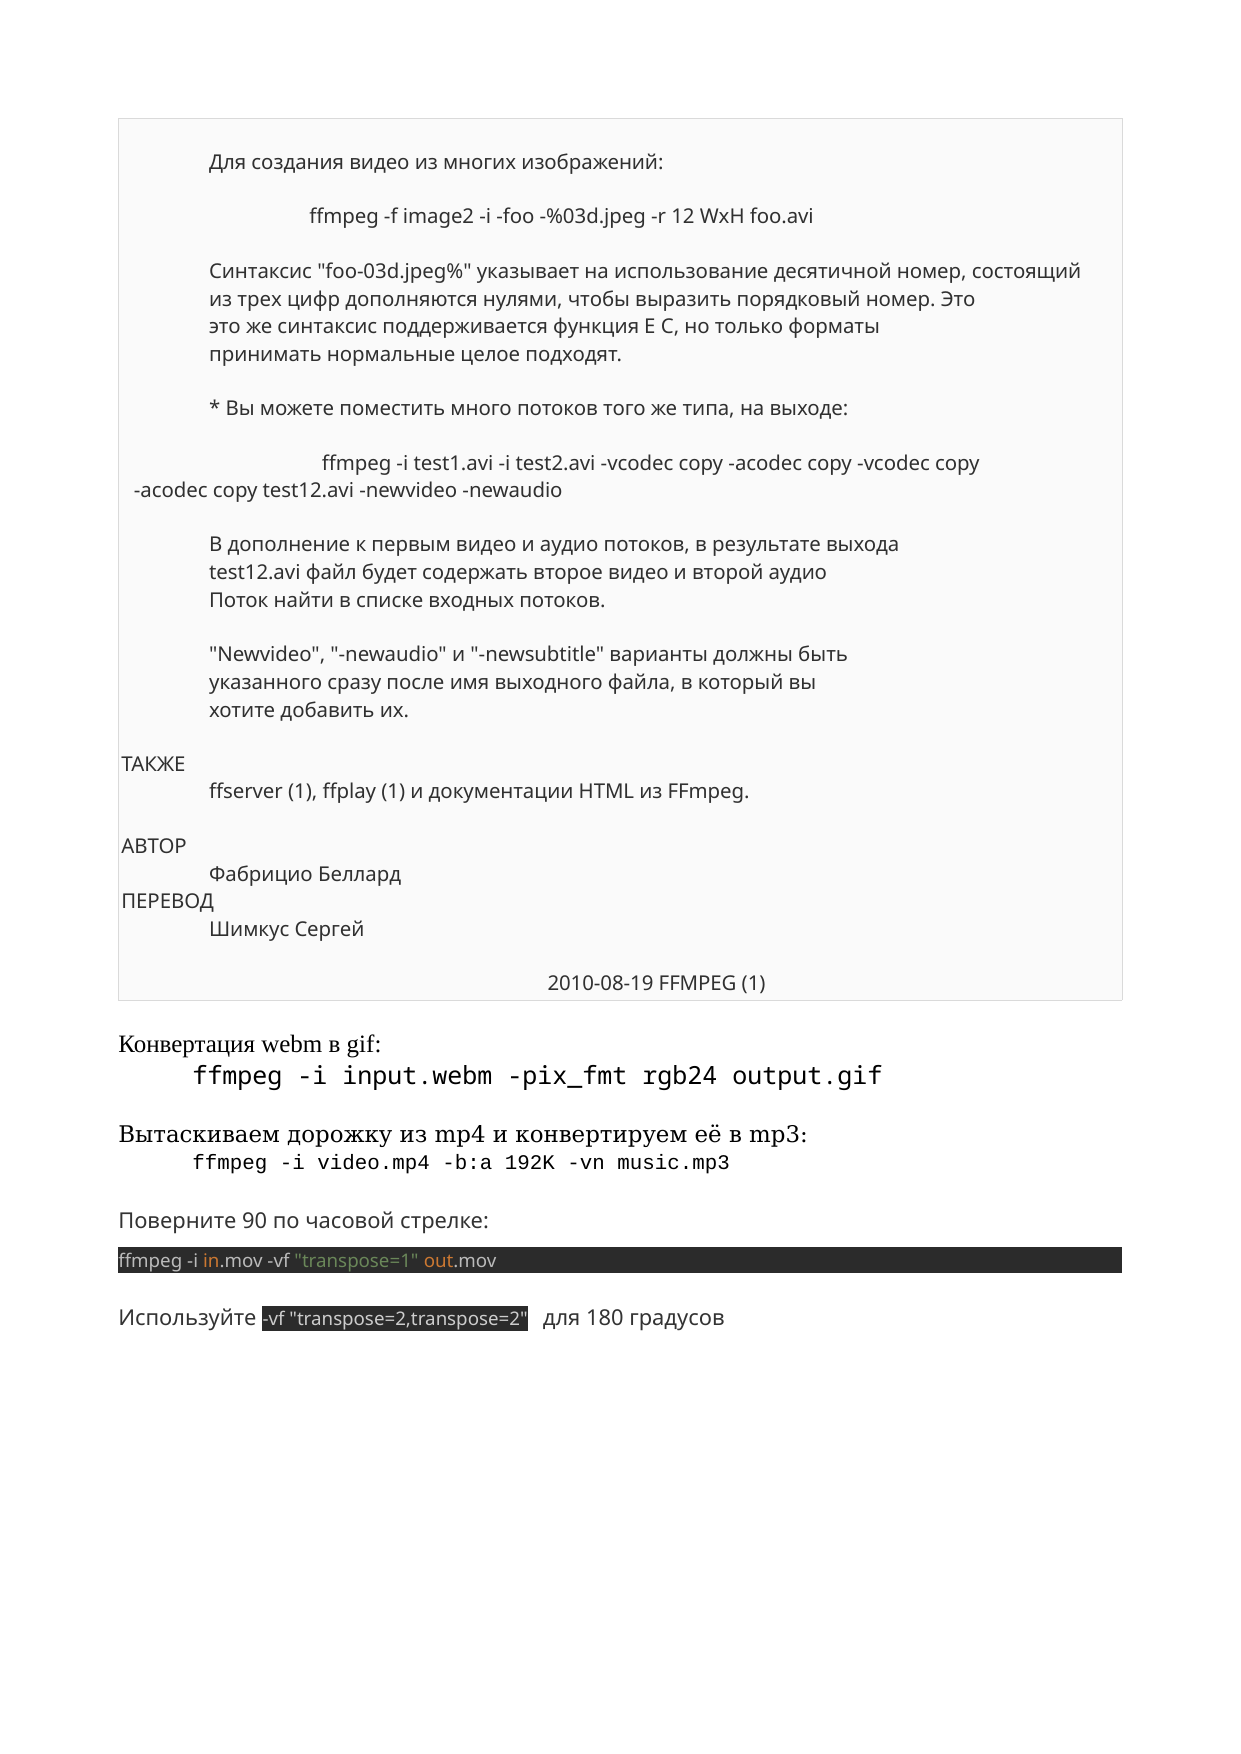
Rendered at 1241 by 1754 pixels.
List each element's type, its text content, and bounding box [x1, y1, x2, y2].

text Для создания видео из многих изображений: [119, 145, 1122, 172]
text Конвертация webm в gif: [118, 1029, 1122, 1058]
text это же синтаксис поддерживается функция Е С, но только форматы [119, 309, 1122, 336]
text 2010-08-19 FFMPEG (1) [119, 966, 1122, 1000]
text хотите добавить их. [119, 692, 1122, 720]
text ffmpeg -f image2 -i -foo -%03d.jpeg -r 12 WxH foo.avi [119, 199, 1122, 227]
text Вытаскиваем дорожку из mp4 и конвертируем её в mp3: [118, 1121, 1122, 1147]
text "Newvideo", "-newaudio" и "-newsubtitle" варианты должны быть [119, 637, 1122, 664]
text В дополнение к первым видео и аудио потоков, в результате выхода [119, 527, 1122, 554]
text * Вы можете поместить много потоков того же типа, на выходе: [119, 391, 1122, 418]
text указанного сразу после имя выходного файла, в который вы [119, 664, 1122, 692]
text ffmpeg -i test1.avi -i test2.avi -vcodec copy -acodec copy -vcodec copy [119, 445, 1122, 473]
text Фабрицио Беллард [119, 856, 1122, 884]
text Поток найти в списке входных потоков. [119, 582, 1122, 610]
text ffmpeg -i in.mov -vf "transpose=1" out.mov [118, 1247, 1122, 1273]
text из трех цифр дополняются нулями, чтобы выразить порядковый номер. Это [119, 281, 1122, 309]
text Синтаксис "foo-03d.jpeg%" указывает на использование десятичной номер, состоящий [119, 253, 1122, 281]
text Используйте -vf "transpose=2,transpose=2" для 180 градусов [118, 1299, 1122, 1333]
text АВТОР [119, 828, 1122, 856]
text test12.avi файл будет содержать второе видео и второй аудио [119, 554, 1122, 582]
text Поверните 90 по часовой стрелке: [118, 1205, 1122, 1234]
text ПЕРЕВОД [119, 884, 1122, 911]
text Шимкус Cергей [119, 911, 1122, 939]
text принимать нормальные целое подходят. [119, 336, 1122, 364]
text ffmpeg -i video.mp4 -b:a 192K -vn music.mp3 [118, 1147, 1122, 1176]
text ТАКЖЕ [119, 746, 1122, 774]
text -acodec copy test12.avi -newvideo -newaudio [119, 473, 1122, 500]
text ffserver (1), ffplay (1) и документации HTML из FFmpeg. [119, 774, 1122, 802]
text ffmpeg -i input.webm -pix_fmt rgb24 output.gif [118, 1058, 1122, 1092]
